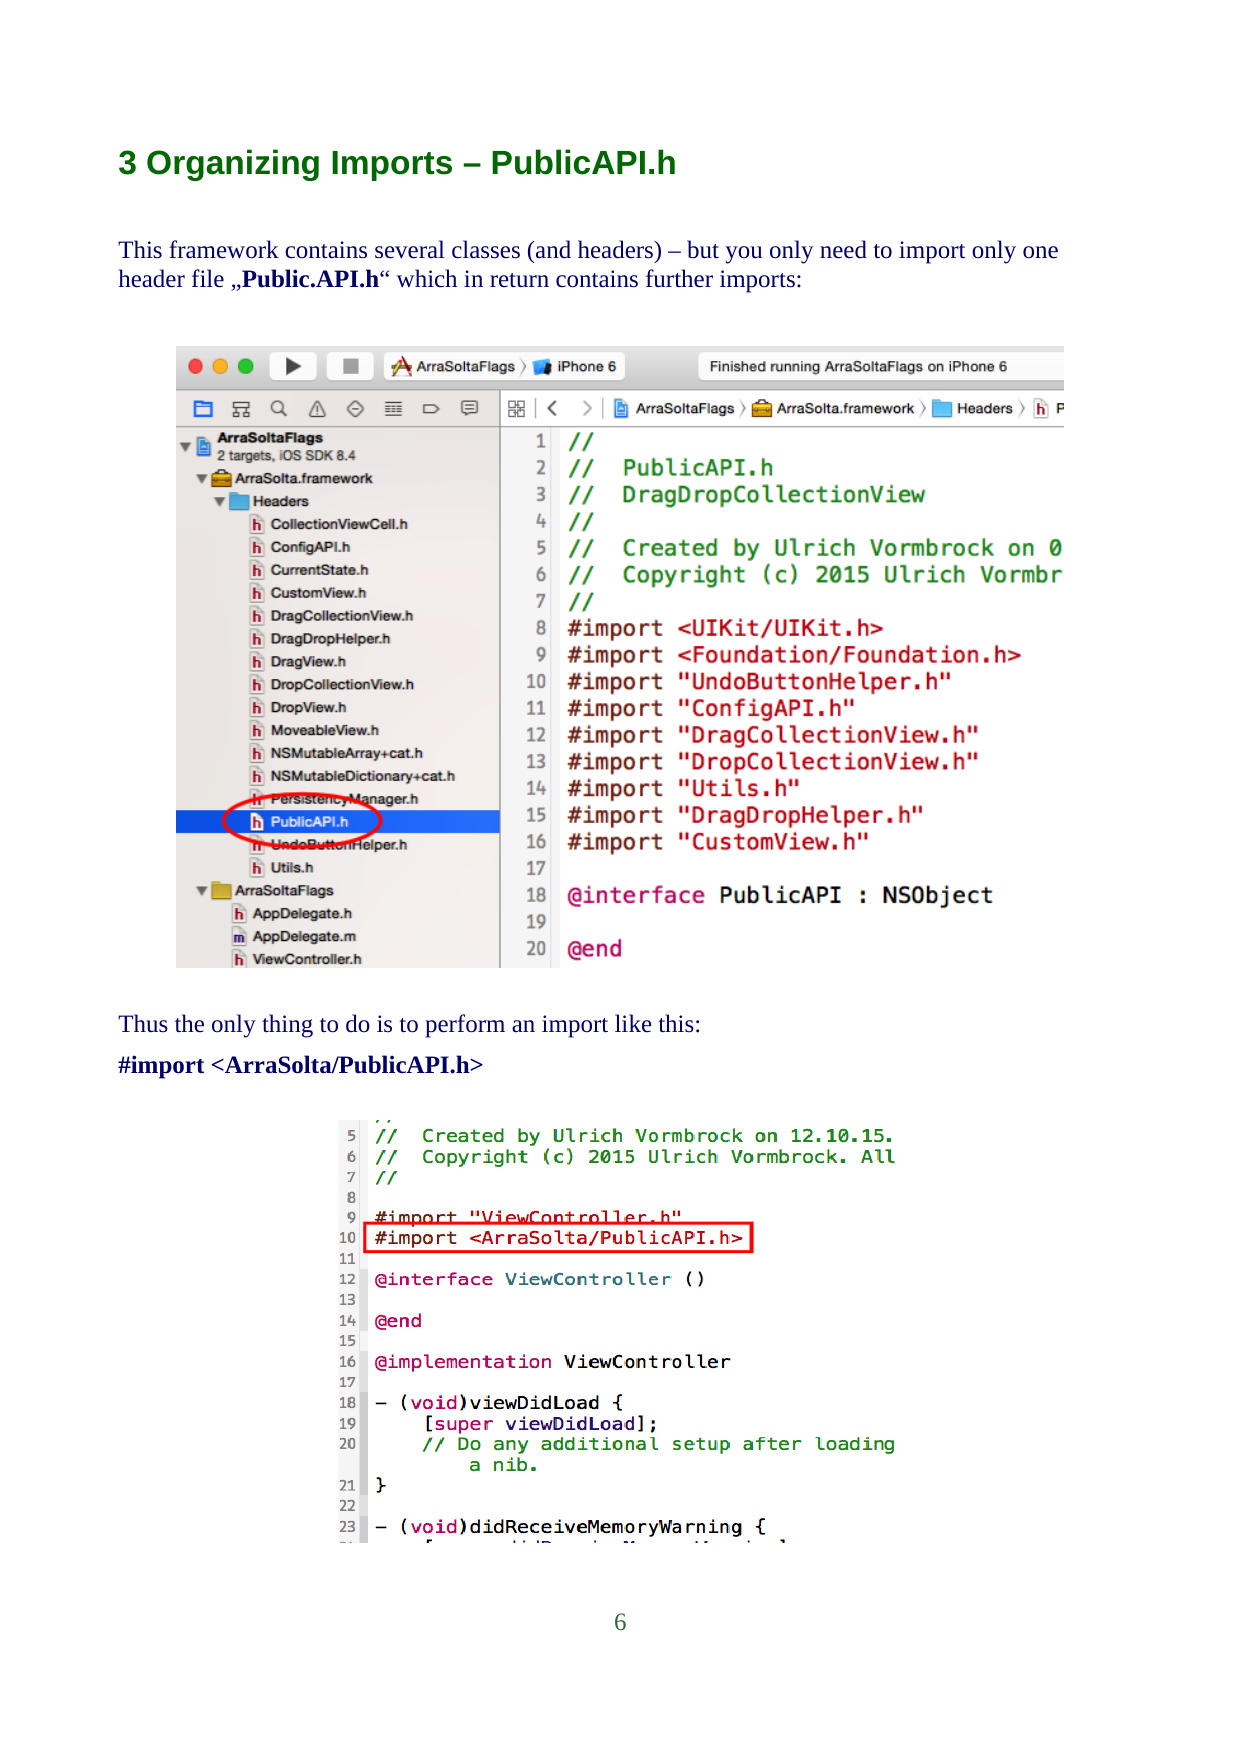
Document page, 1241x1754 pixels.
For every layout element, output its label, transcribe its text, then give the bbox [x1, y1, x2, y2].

picture [338, 1120, 902, 1543]
text This framework contains several classes (and headers) – but you only need to import only one header file „Public.API.h“ which in return contains further imports: [118, 236, 1122, 293]
picture [176, 346, 1064, 968]
text Thus the only thing to do is to perform an import like this: [118, 1009, 1122, 1038]
subtitle 3 Organizing Imports – PublicAPI.h [118, 143, 1122, 182]
text #import <ArraSolta/PublicAPI.h> [118, 1050, 1122, 1108]
